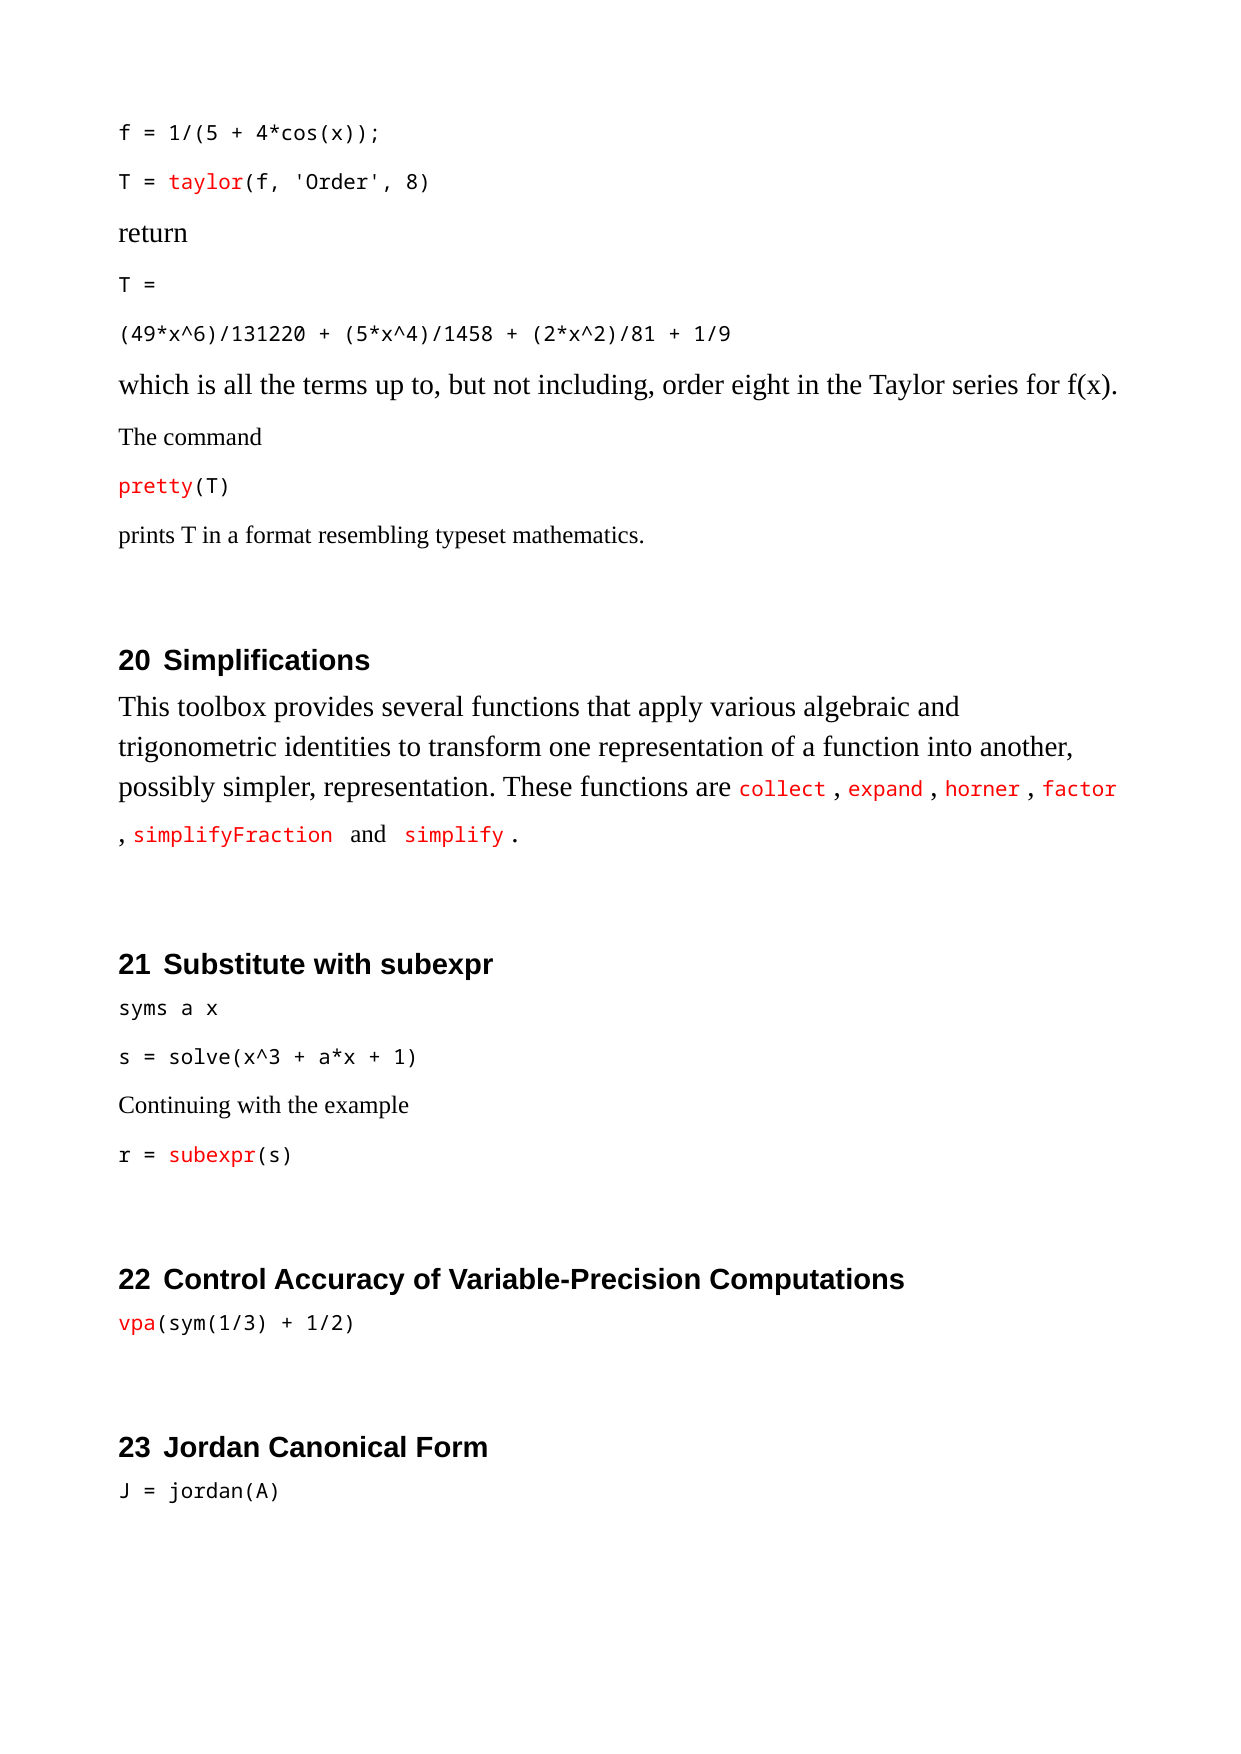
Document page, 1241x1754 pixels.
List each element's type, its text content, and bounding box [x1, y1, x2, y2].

text J = jordan(A) [118, 1476, 1122, 1505]
text (49*x^6)/131220 + (5*x^4)/1458 + (2*x^2)/81 + 1/9 [118, 319, 1122, 347]
text return [118, 215, 1122, 249]
text T = taylor(f, 'Order', 8) [118, 167, 1122, 195]
text r = subexpr(s) [118, 1140, 1122, 1168]
text The command [118, 422, 1122, 451]
subtitle Substitute with subexpr [118, 947, 1122, 981]
text s = solve(x^3 + a*x + 1) [118, 1042, 1122, 1070]
subtitle Control Accuracy of Variable-Precision Computations [118, 1262, 1122, 1296]
text Continuing with the example [118, 1091, 1122, 1119]
text prints T in a format resembling typeset mathematics. [118, 520, 1122, 549]
text pretty(T) [118, 471, 1122, 500]
text This toolbox provides several functions that apply various algebraic and trigonometric identities to transform one representation of a function into another, possibly simpler, representation. These functions are collect , expand , horner , factor , simplifyFraction and simplify . [118, 689, 1122, 851]
text T = [118, 270, 1122, 299]
text which is all the terms up to, but not including, order eight in the Taylor series for f(x). [118, 367, 1122, 401]
text vpa(sym(1/3) + 1/2) [118, 1308, 1122, 1336]
subtitle Jordan Canonical Form [118, 1430, 1122, 1464]
text f = 1/(5 + 4*cos(x)); [118, 118, 1122, 147]
subtitle Simplifications [118, 643, 1122, 677]
text syms a x [118, 993, 1122, 1022]
